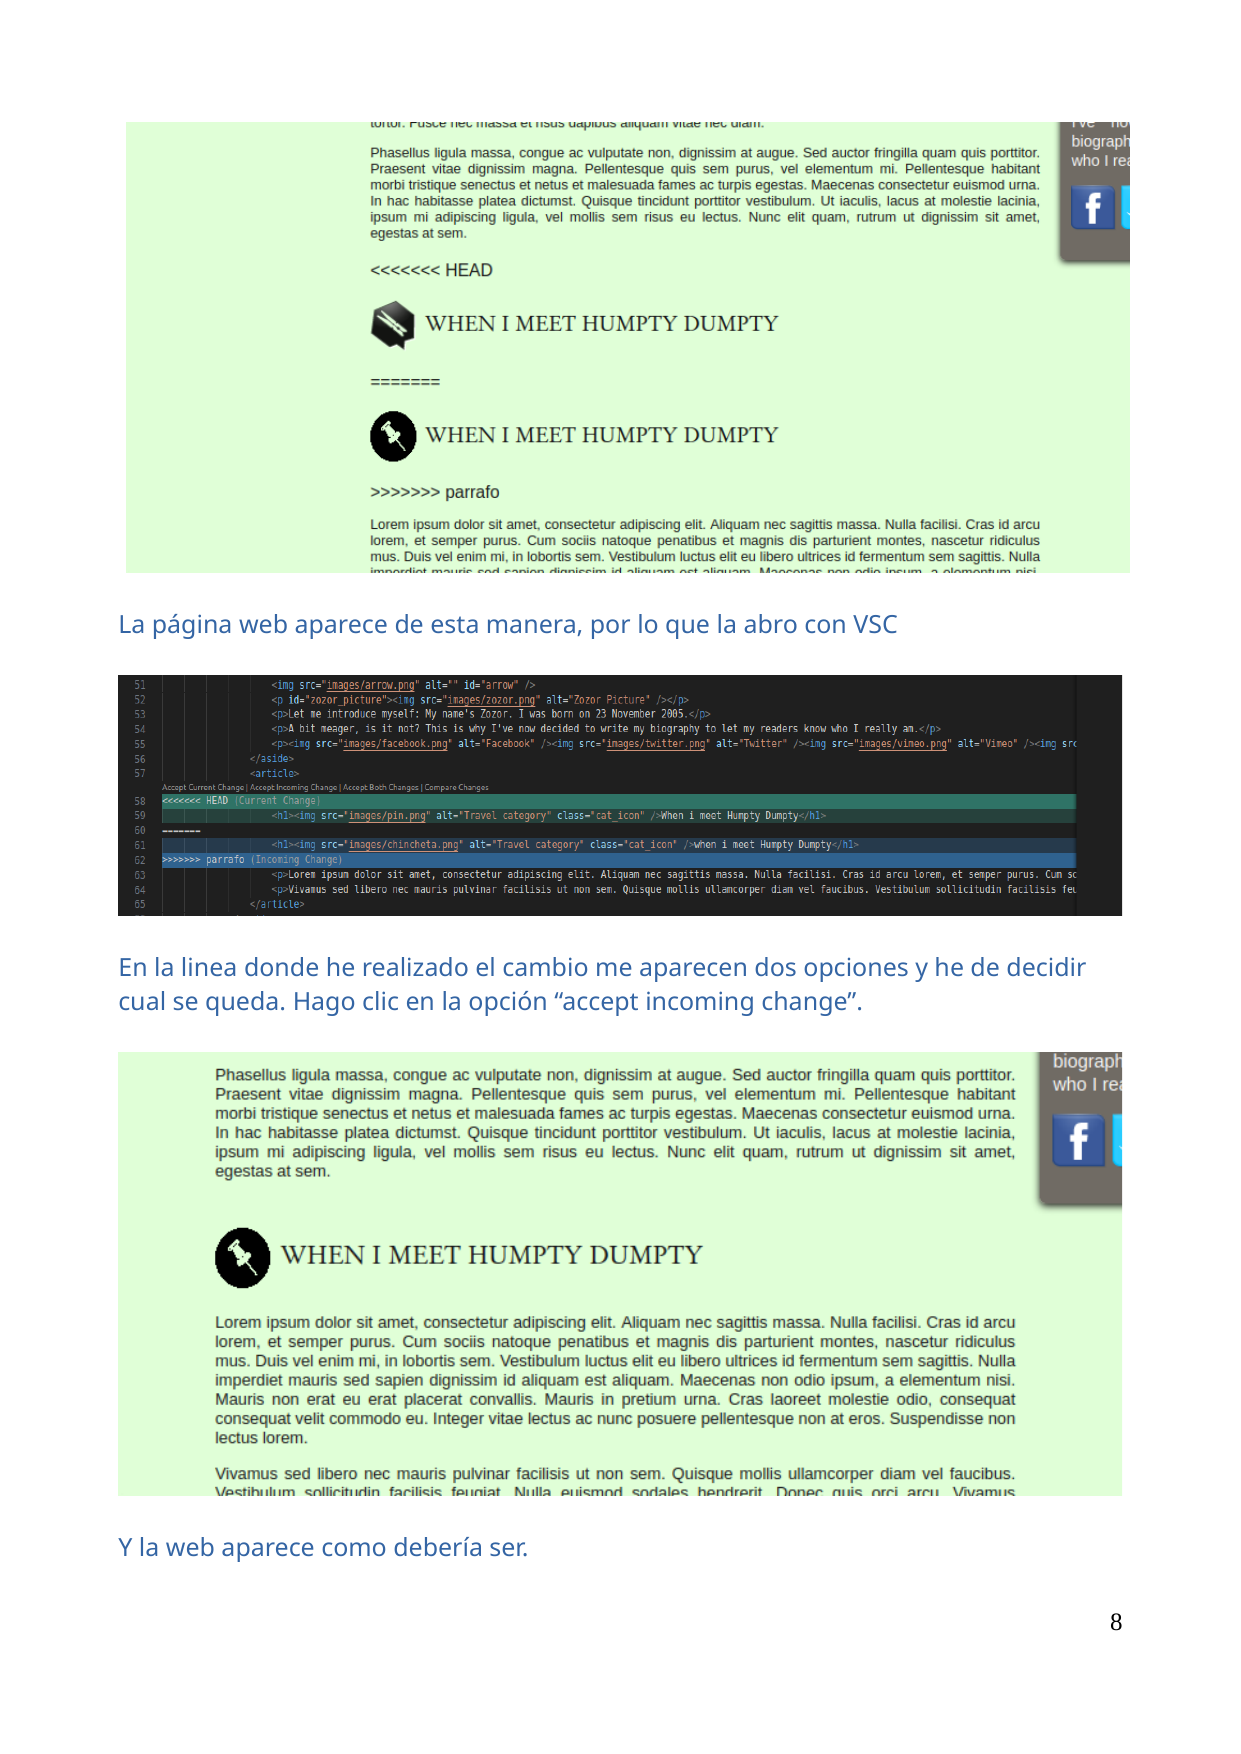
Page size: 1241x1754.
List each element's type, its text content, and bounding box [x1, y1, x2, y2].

text La página web aparece de esta manera, por lo que la abro con VSC [118, 607, 1122, 641]
picture [126, 122, 1130, 573]
picture [118, 1052, 1123, 1496]
picture [118, 675, 1123, 916]
text En la linea donde he realizado el cambio me aparecen dos opciones y he de decidir cual se queda. Hago clic en la opción “accept incoming change”. [118, 950, 1122, 1018]
text Y la web aparece como debería ser. [118, 1530, 1122, 1564]
